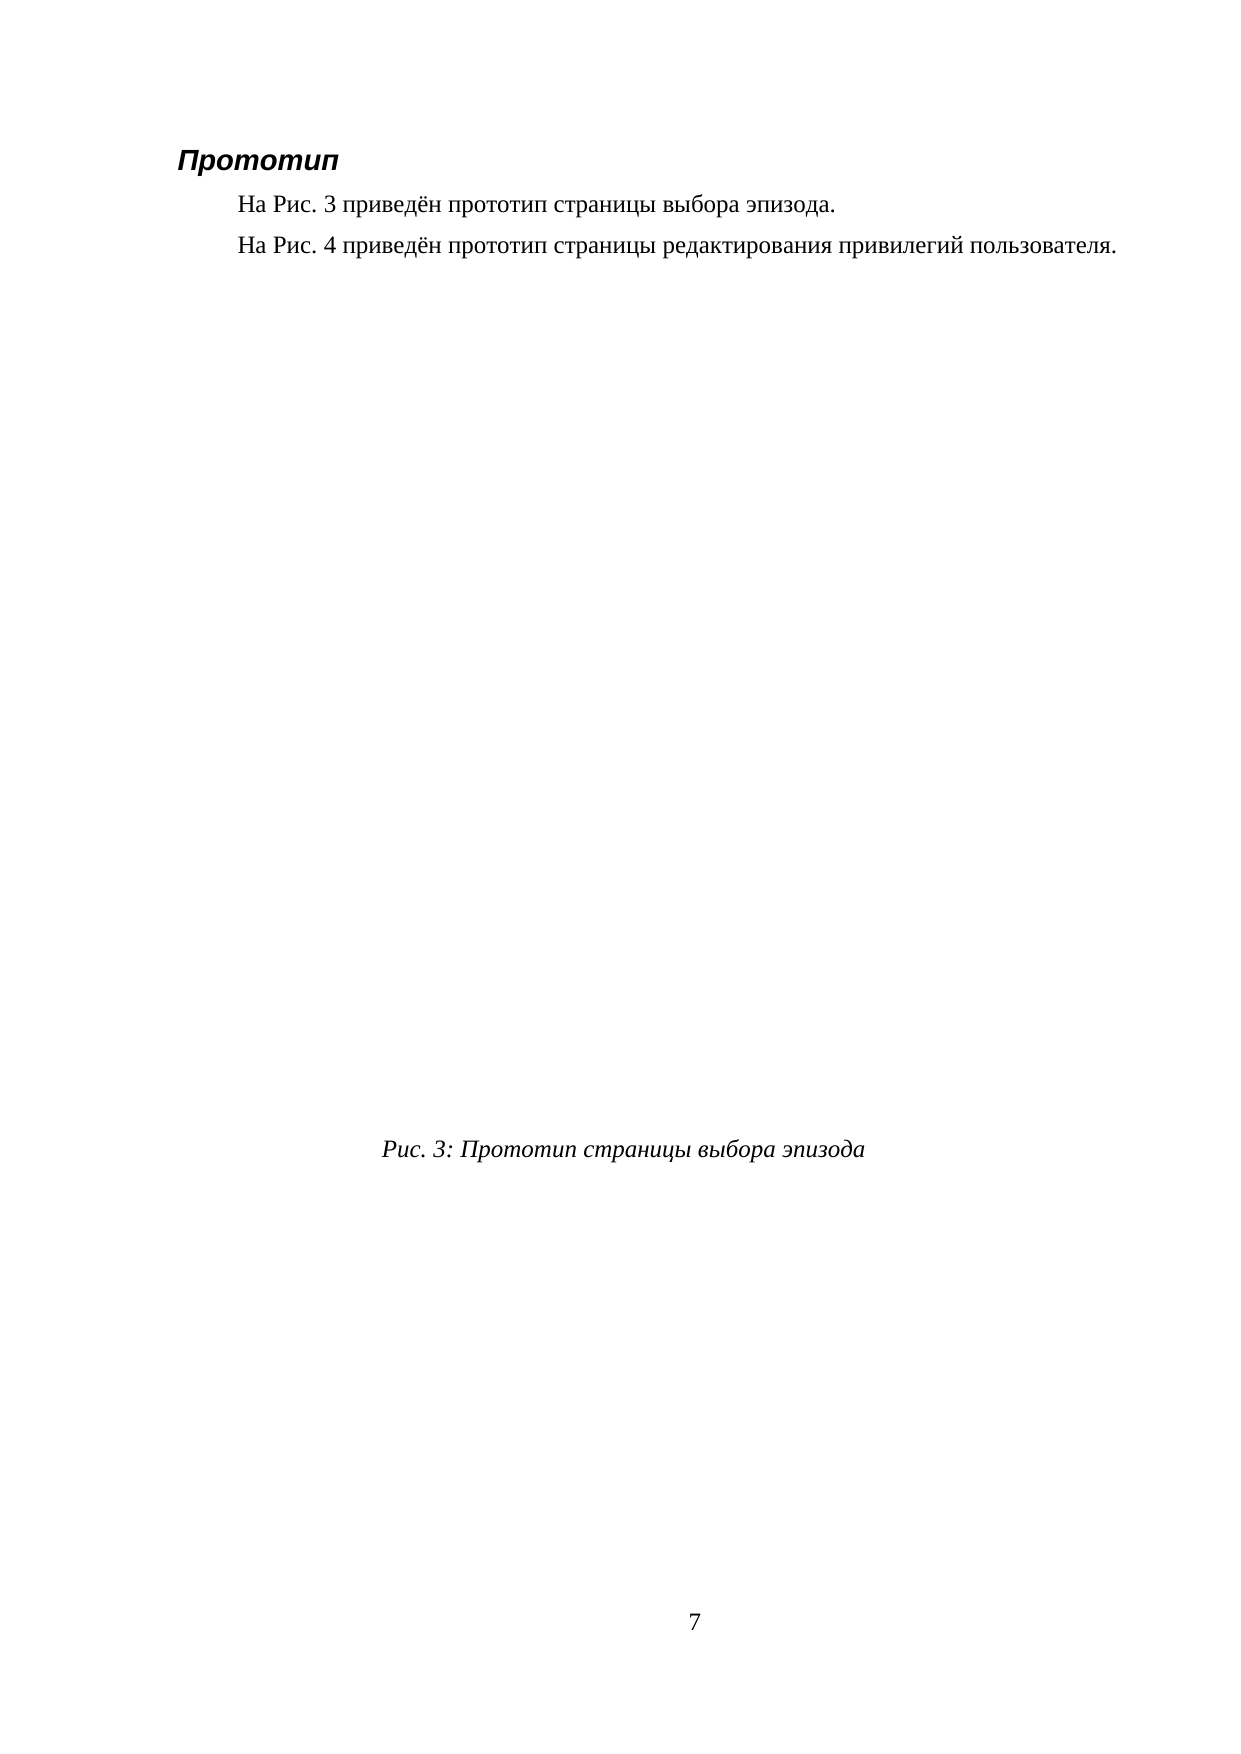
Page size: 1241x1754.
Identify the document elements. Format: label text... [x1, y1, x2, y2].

text На Рис. 3 приведён прототип страницы выбора эпизода. [177, 189, 1152, 218]
text Рис. 3: Прототип страницы выбора эпизода [322, 324, 1161, 1163]
subtitle Прототип [177, 143, 1152, 177]
text На Рис. 4 приведён прототип страницы редактирования привилегий пользователя. [177, 230, 1152, 259]
